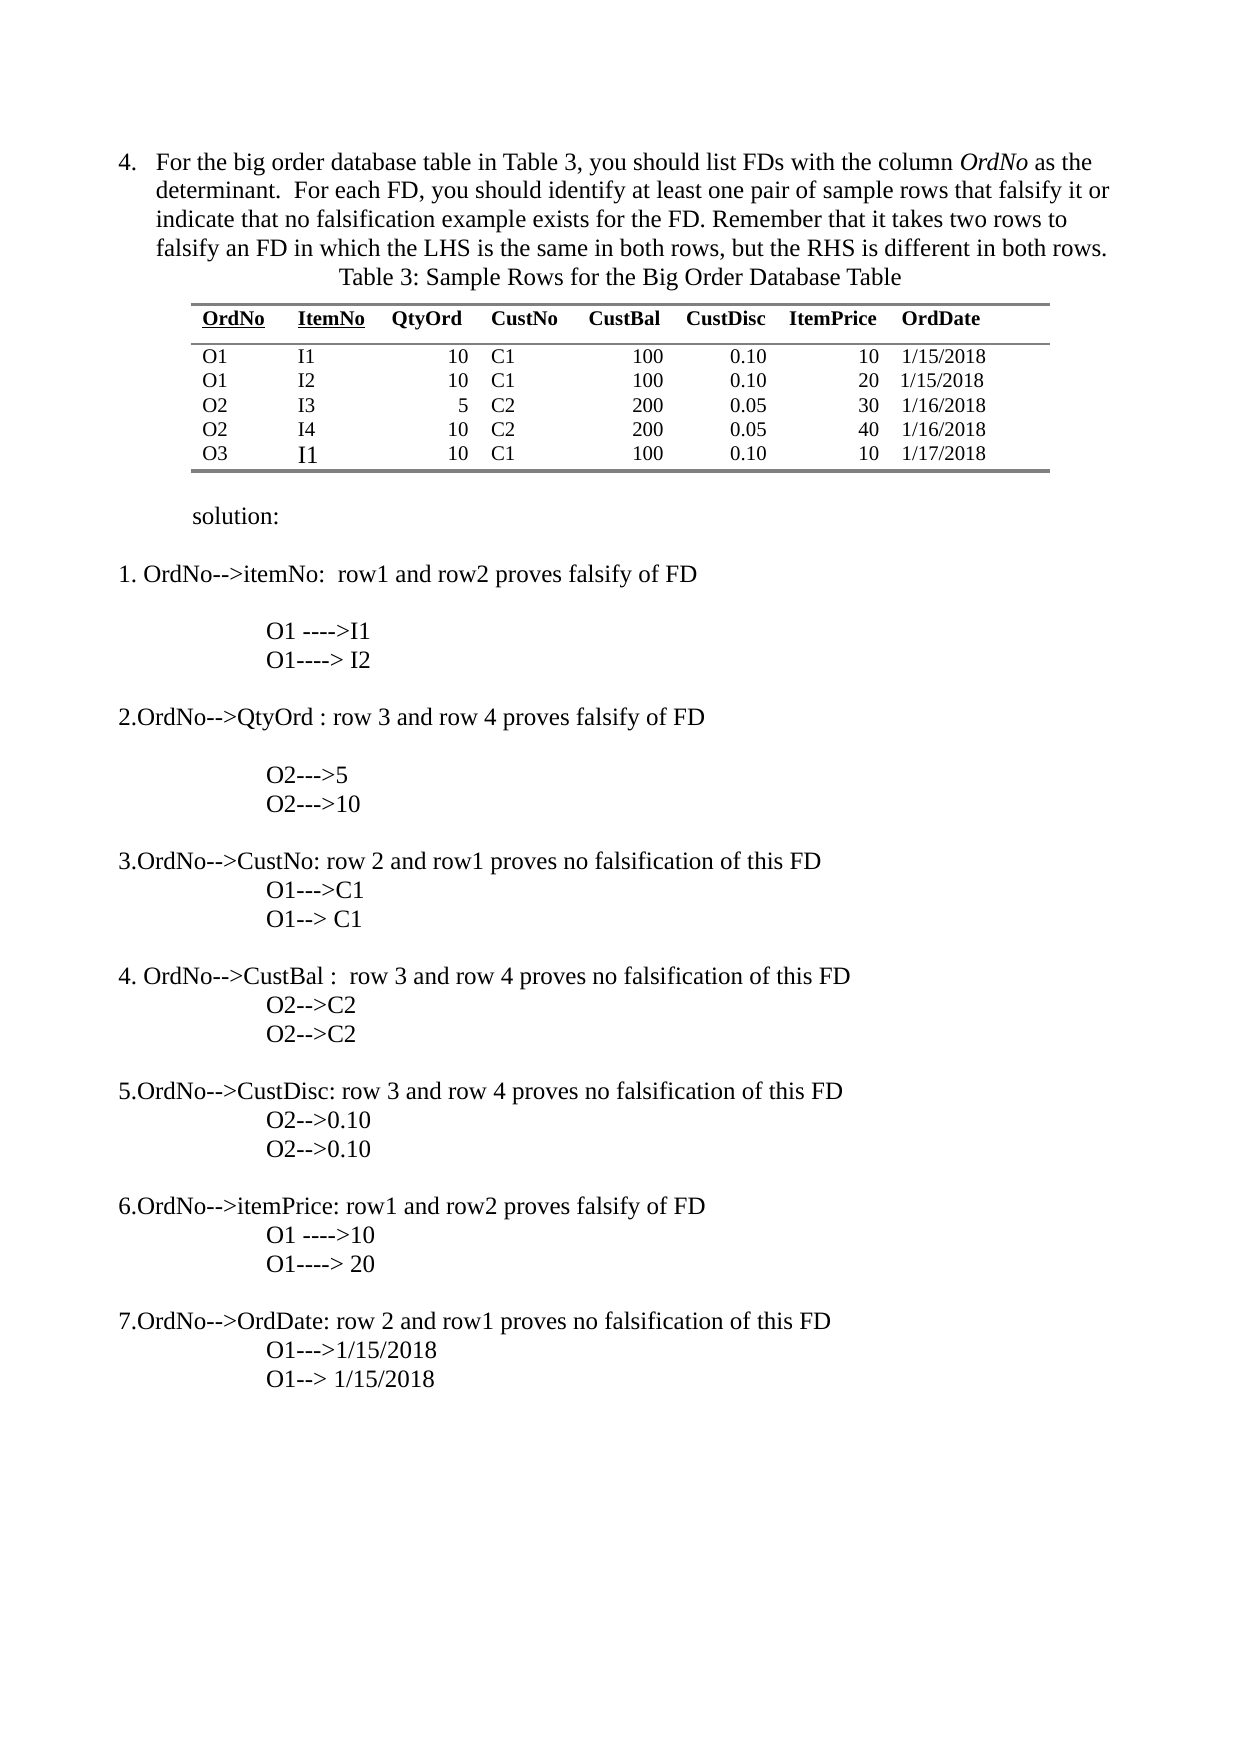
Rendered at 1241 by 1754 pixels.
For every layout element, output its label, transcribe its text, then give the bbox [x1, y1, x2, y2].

table_cell 10 [778, 441, 890, 469]
title Table 3: Sample Rows for the Big Order Database Table [118, 262, 1122, 291]
text 5.OrdNo-->CustDisc: row 3 and row 4 proves no falsification of this FD [118, 1076, 1122, 1105]
text O2--->5 [118, 760, 1122, 789]
text 7.OrdNo-->OrdDate: row 2 and row1 proves no falsification of this FD [118, 1306, 1122, 1335]
list For the big order database table in Table 3, you should list FDs with the column OrdNo as the determinant. For each FD, you should identify at least one pair of sample rows that falsify it or indicate that no falsification example exists for the FD. Remember that it takes two rows to falsify an FD in which the LHS is the same in both rows, but the RHS is different in both rows. [118, 147, 1122, 262]
table_cell 100 [577, 369, 674, 392]
text O2-->0.10 [118, 1105, 1122, 1134]
table_cell 10 [380, 417, 479, 441]
text O2-->C2 [118, 990, 1122, 1019]
text O1--->1/15/2018 [118, 1335, 1122, 1364]
table_cell o3 [191, 441, 286, 469]
table_cell 100 [577, 345, 674, 368]
text solution: [118, 501, 1122, 530]
text O2-->C2 [118, 1019, 1122, 1047]
table_cell 0.05 [675, 393, 778, 417]
table_header QtyOrd [380, 306, 479, 343]
text O1 ---->10 O1----> 20 [118, 1220, 1122, 1277]
table_cell I1 [286, 345, 380, 368]
text 6.OrdNo-->itemPrice: row1 and row2 proves falsify of FD [118, 1191, 1122, 1220]
table_cell 0.10 [675, 441, 778, 469]
table_header OrdDate [890, 306, 1049, 343]
table_cell C2 [480, 417, 577, 441]
table_cell 1/16/2018 [890, 417, 1049, 441]
table_cell 200 [577, 417, 674, 441]
table_cell 1/15/2018 [890, 369, 1049, 392]
table_cell 5 [380, 393, 479, 417]
table_header ItemNo [286, 306, 380, 343]
table_cell 0.10 [675, 345, 778, 368]
text 3.OrdNo-->CustNo: row 2 and row1 proves no falsification of this FD [118, 846, 1122, 875]
table_cell I1 [286, 441, 380, 469]
table_header CustDisc [675, 306, 778, 343]
table_cell 10 [380, 441, 479, 469]
table_cell 0.05 [675, 417, 778, 441]
table_cell I3 [286, 393, 380, 417]
text 2.OrdNo-->QtyOrd : row 3 and row 4 proves falsify of FD [118, 702, 1122, 731]
text O2-->0.10 [118, 1134, 1122, 1162]
table_cell 40 [778, 417, 890, 441]
table_cell 20 [778, 369, 890, 392]
table_header CustNo [480, 306, 577, 343]
table_cell 30 [778, 393, 890, 417]
table_cell 100 [577, 441, 674, 469]
table_header CustBal [577, 306, 674, 343]
table_cell 200 [577, 393, 674, 417]
table_cell O2 [191, 417, 286, 441]
table_cell C1 [480, 369, 577, 392]
table_cell C1 [480, 441, 577, 469]
table_cell C2 [480, 393, 577, 417]
text 1. OrdNo-->itemNo: row1 and row2 proves falsify of FD [118, 559, 1122, 587]
text O1--> 1/15/2018 [118, 1364, 1122, 1392]
table_header OrdNo [191, 306, 286, 343]
table_header ItemPrice [778, 306, 890, 343]
text 4. OrdNo-->CustBal : row 3 and row 4 proves no falsification of this FD [118, 961, 1122, 990]
text O1--->C1 [118, 875, 1122, 904]
table_cell O2 [191, 393, 286, 417]
table_cell C1 [480, 345, 577, 368]
table_cell I2 [286, 369, 380, 392]
table_cell 1/15/2018 [890, 345, 1049, 368]
text O2--->10 [118, 789, 1122, 817]
table_cell I4 [286, 417, 380, 441]
table_cell O1 [191, 369, 286, 392]
table_cell 1/17/2018 [890, 441, 1049, 469]
text O1--> C1 [118, 904, 1122, 932]
table_cell O1 [191, 345, 286, 368]
text O1 ---->I1 O1----> I2 [118, 616, 1122, 674]
table_cell 10 [380, 345, 479, 368]
table_cell 0.10 [675, 369, 778, 392]
table_cell 10 [380, 369, 479, 392]
table_cell 10 [778, 345, 890, 368]
table_cell 1/16/2018 [890, 393, 1049, 417]
